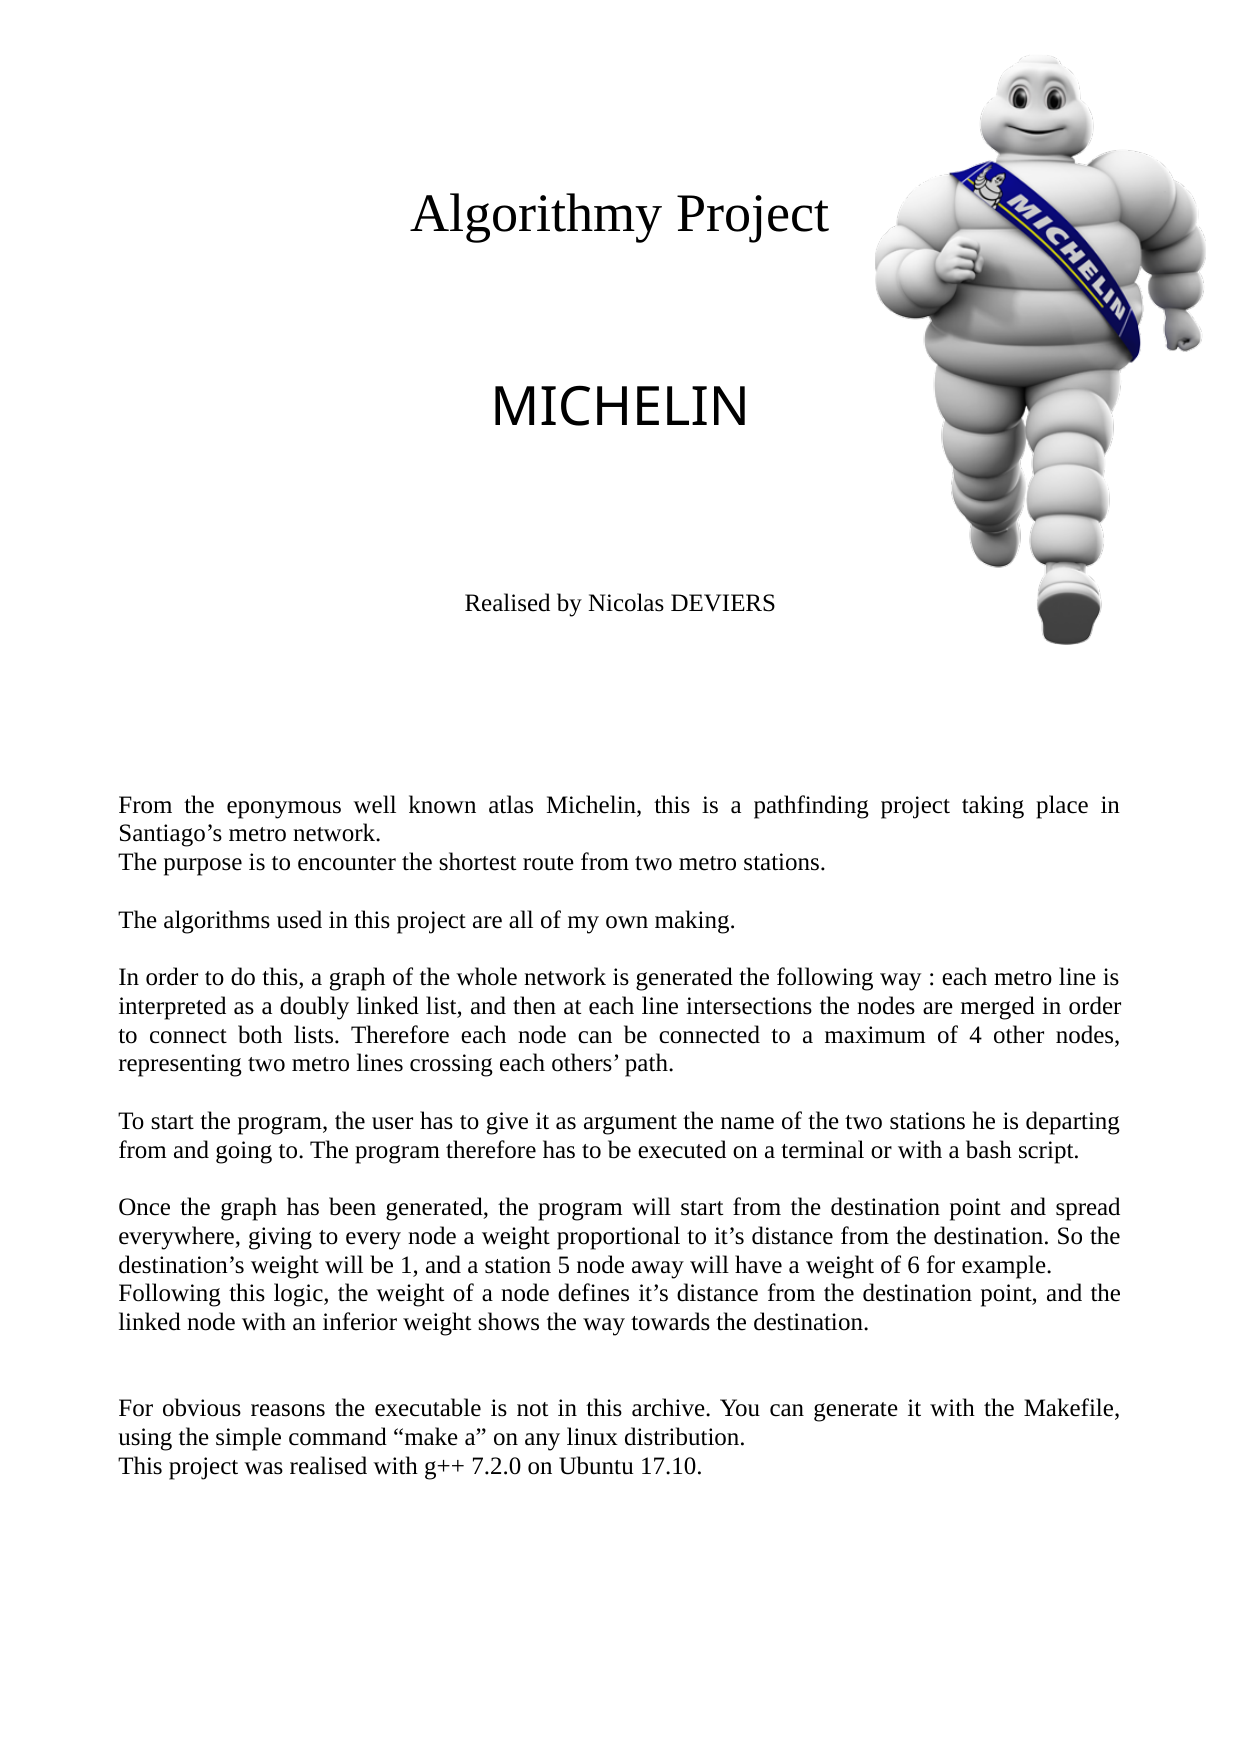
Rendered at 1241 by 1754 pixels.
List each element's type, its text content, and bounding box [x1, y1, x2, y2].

text Once the graph has been generated, the program will start from the destination point and spread everywhere, giving to every node a weight proportional to it’s distance from the destination. So the destination’s weight will be 1, and a station 5 node away will have a weight of 6 for example. [118, 1192, 1122, 1278]
text The purpose is to encounter the shortest route from two metro stations. [118, 847, 1122, 876]
text This project was realised with g++ 7.2.0 on Ubuntu 17.10. [118, 1451, 1122, 1480]
text For obvious reasons the executable is not in this archive. You can generate it with the Makefile, using the simple command “make a” on any linux distribution. [118, 1393, 1122, 1451]
text In order to do this, a graph of the whole network is generated the following way : each metro line is interpreted as a doubly linked list, and then at each line intersections the nodes are merged in order to connect both lists. Therefore each node can be connected to a maximum of 4 other nodes, representing two metro lines crossing each others’ path. [118, 962, 1122, 1077]
text The algorithms used in this project are all of my own making. [118, 905, 1122, 933]
text Algorithmy Project [118, 180, 875, 243]
picture [875, 54, 1207, 645]
text Following this logic, the weight of a node defines it’s distance from the destination point, and the linked node with an inferior weight shows the way towards the destination. [118, 1278, 1122, 1336]
text Realised by Nicolas DEVIERS [118, 588, 875, 617]
text To start the program, the user has to give it as argument the name of the two stations he is departing from and going to. The program therefore has to be executed on a terminal or with a bash script. [118, 1106, 1122, 1163]
text From the eponymous well known atlas Michelin, this is a pathfinding project taking place in Santiago’s metro network. [118, 790, 1122, 847]
text MICHELIN [118, 367, 875, 441]
